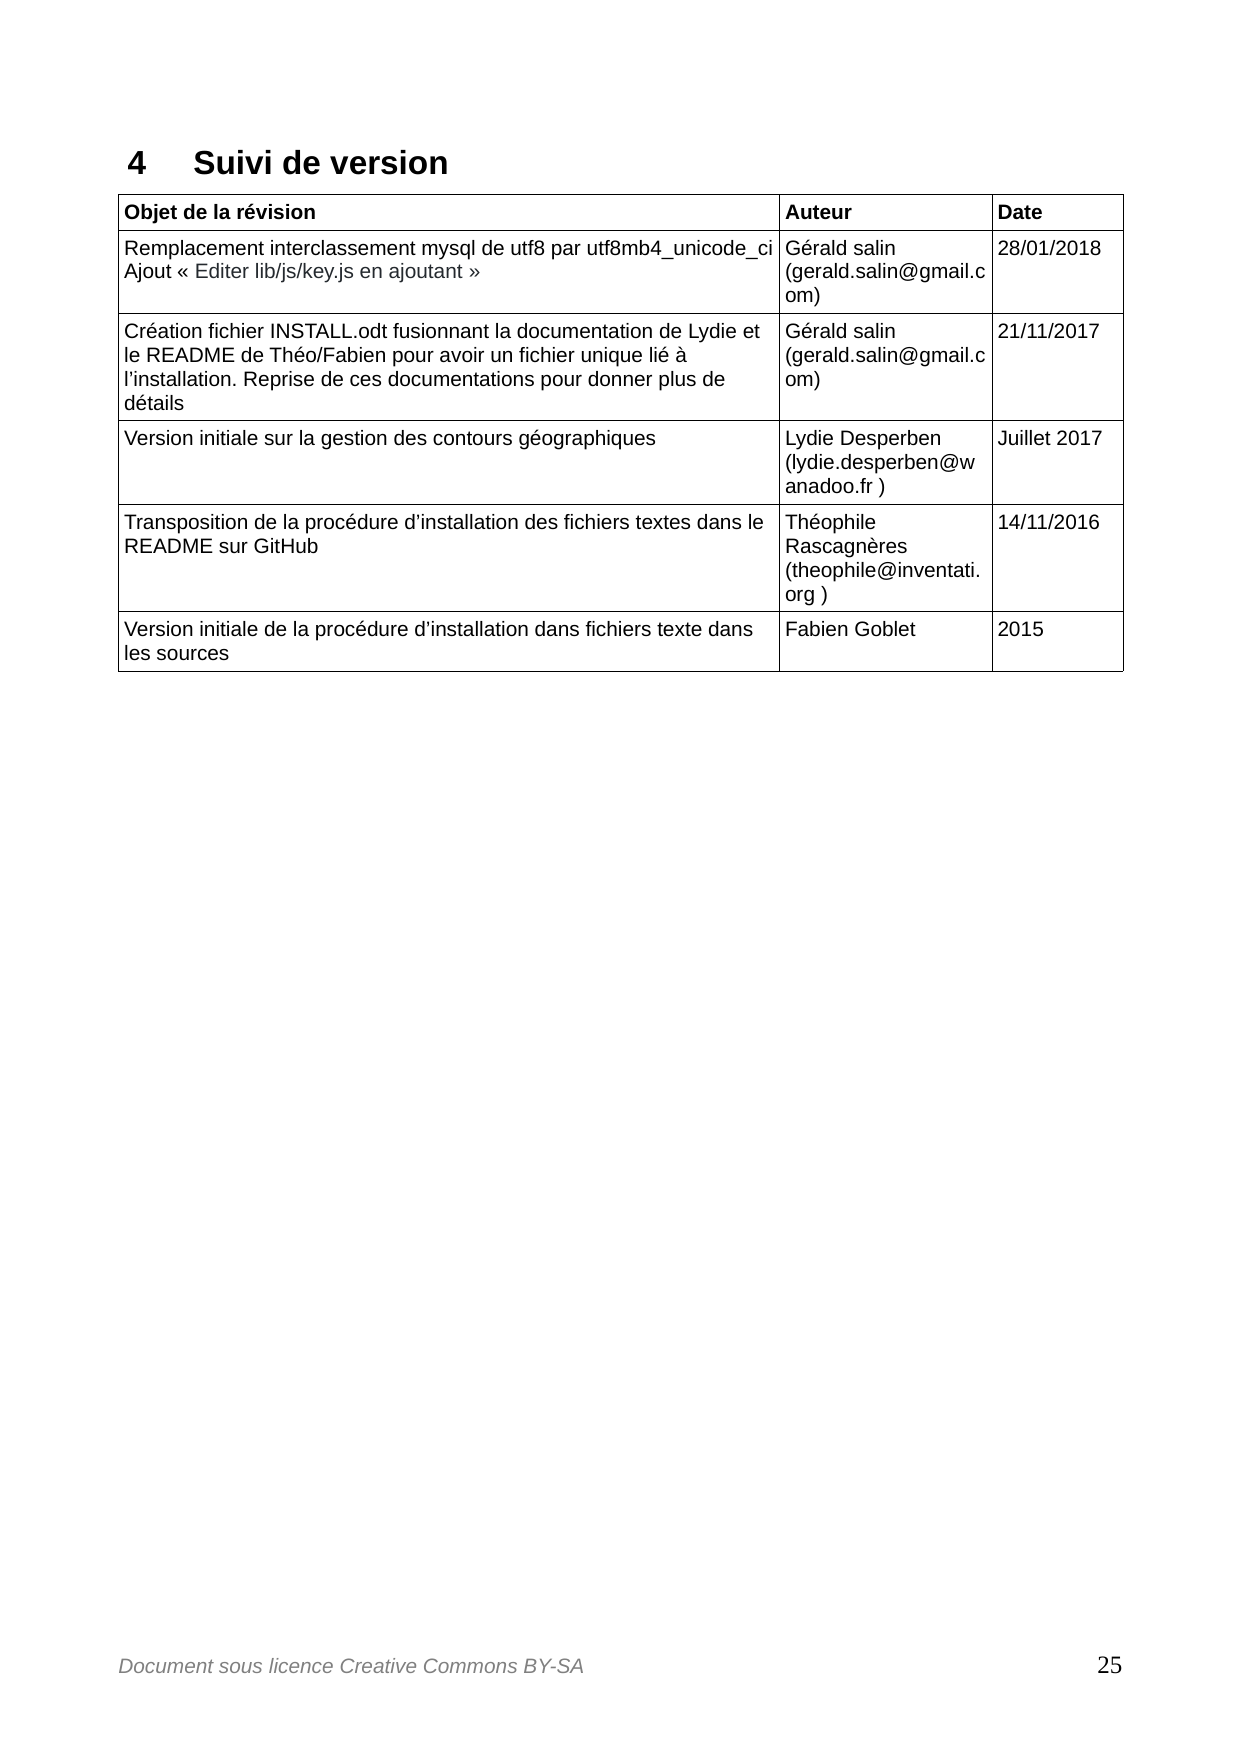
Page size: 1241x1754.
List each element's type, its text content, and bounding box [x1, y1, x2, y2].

table_cell Version initiale sur la gestion des contours géographiques [119, 421, 779, 504]
table_cell Juillet 2017 [993, 421, 1123, 504]
table_header Auteur [780, 195, 992, 229]
table_cell Création fichier INSTALL.odt fusionnant la documentation de Lydie et le README de Théo/Fabien pour avoir un fichier unique lié à l’installation. Reprise de ces documentations pour donner plus de détails [119, 314, 779, 420]
table_cell Fabien Goblet [780, 612, 992, 671]
table_cell Gérald salin (gerald.salin@gmail.com) [780, 314, 992, 420]
table_cell Remplacement interclassement mysql de utf8 par utf8mb4_unicode_ci Ajout « Editer lib/js/key.js en ajoutant » [119, 231, 779, 313]
table_cell 2015 [993, 612, 1123, 671]
table_cell 21/11/2017 [993, 314, 1123, 420]
table_cell Gérald salin (gerald.salin@gmail.com) [780, 231, 992, 313]
table_cell Transposition de la procédure d’installation des fichiers textes dans le README sur GitHub [119, 505, 779, 611]
table_cell 28/01/2018 [993, 231, 1123, 313]
table_header Objet de la révision [119, 195, 779, 229]
subtitle Suivi de version [118, 143, 1122, 182]
table_header Date [993, 195, 1123, 229]
table_cell 14/11/2016 [993, 505, 1123, 611]
table_cell Théophile Rascagnères (theophile@inventati.org ) [780, 505, 992, 611]
table_cell Lydie Desperben (lydie.desperben@wanadoo.fr ) [780, 421, 992, 504]
table_cell Version initiale de la procédure d’installation dans fichiers texte dans les sources [119, 612, 779, 671]
